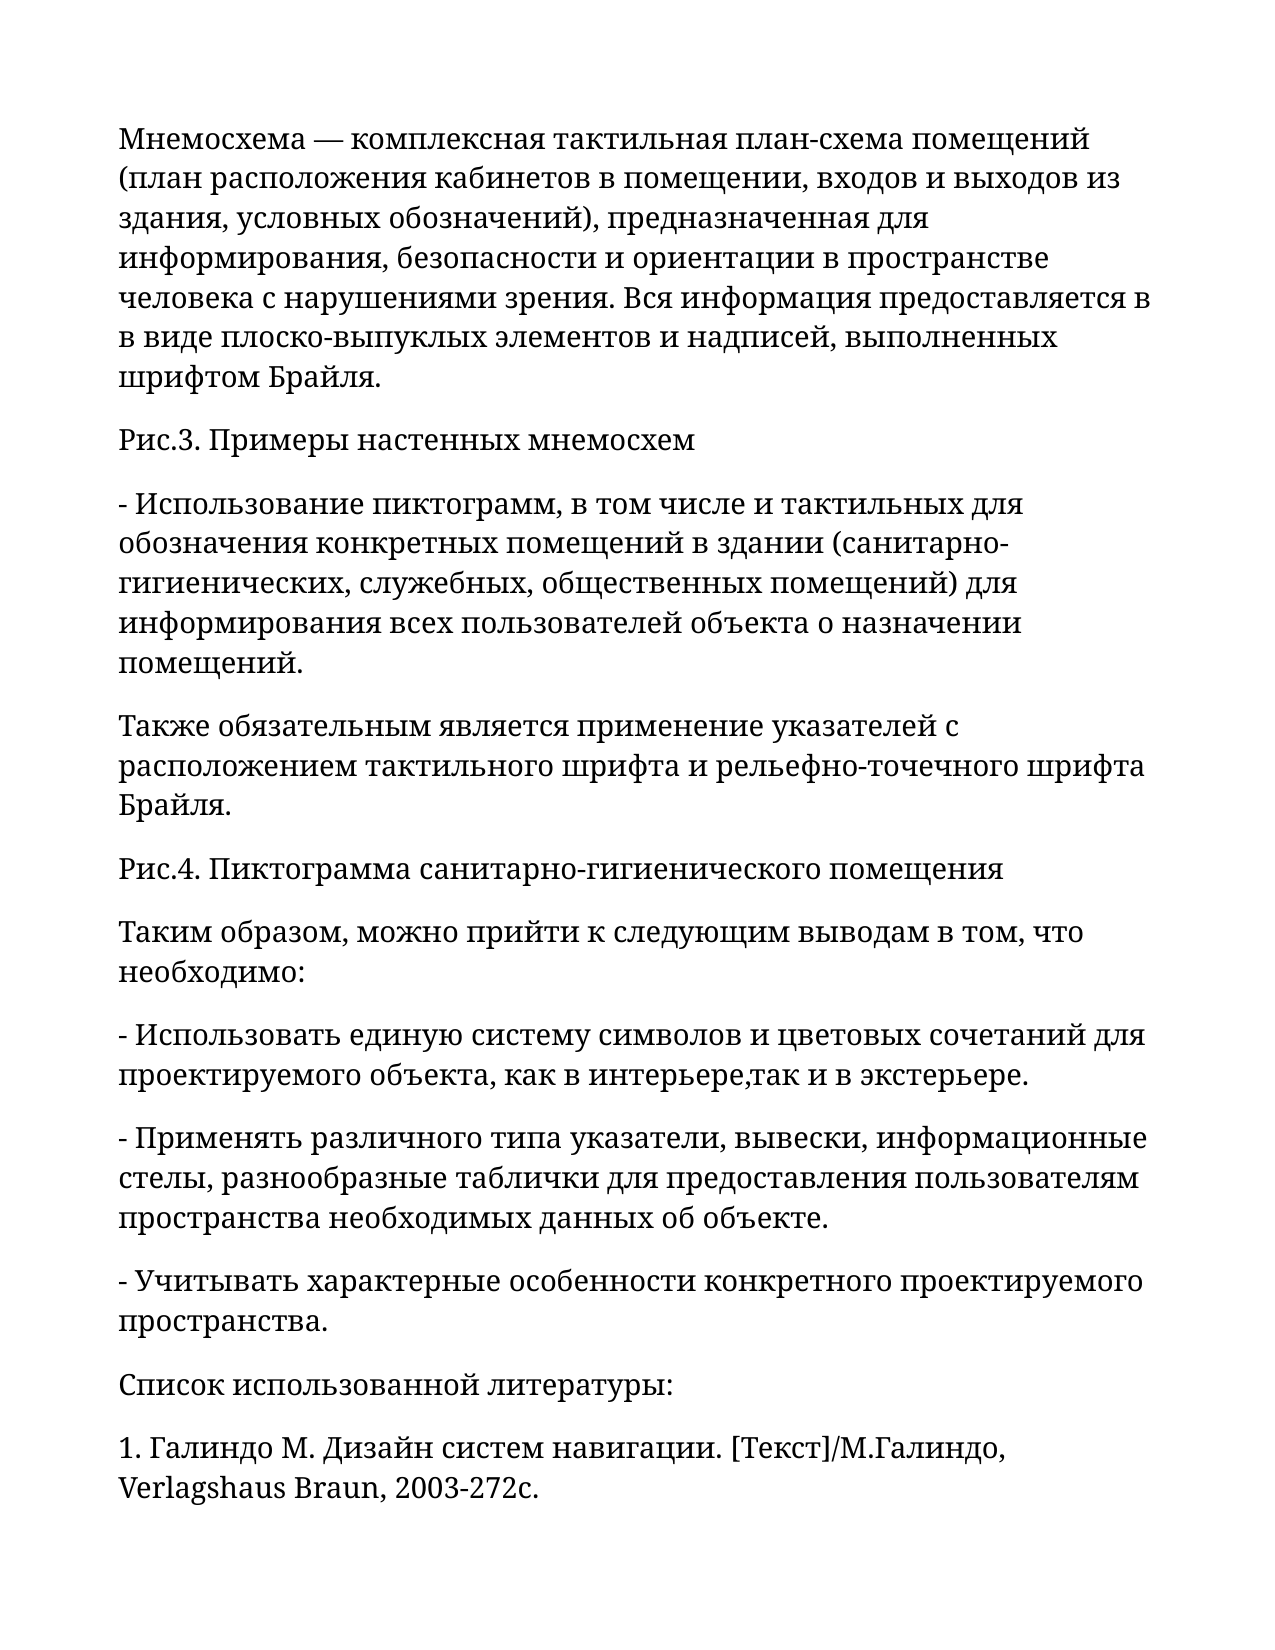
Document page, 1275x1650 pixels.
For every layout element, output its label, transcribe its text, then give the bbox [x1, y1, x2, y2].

text Рис.4. Пиктограмма санитарно-гигиенического помещения [118, 848, 1157, 888]
text 1. Галиндо М. Дизайн систем навигации. [Текст]/М.Галиндо, Verlagshaus Braun, 2003-272c. [118, 1427, 1157, 1507]
text Мнемосхема — комплексная тактильная план-схема помещений (план расположения кабинетов в помещении, входов и выходов из здания, условных обозначений), предназначенная для информирования, безопасности и ориентации в пространстве человека с нарушениями зрения. Вся информация предоставляется в в виде плоско-выпуклых элементов и надписей, выполненных шрифтом Брайля. [118, 118, 1157, 396]
text Рис.3. Примеры настенных мнемосхем [118, 420, 1157, 459]
text - Применять различного типа указатели, вывески, информационные стелы, разнообразные таблички для предоставления пользователям пространства необходимых данных об объекте. [118, 1118, 1157, 1237]
text - Использование пиктограмм, в том числе и тактильных для обозначения конкретных помещений в здании (санитарно-гигиенических, служебных, общественных помещений) для информирования всех пользователей объекта о назначении помещений. [118, 483, 1157, 682]
text Также обязательным является применение указателей с расположением тактильного шрифта и рельефно-точечного шрифта Брайля. [118, 705, 1157, 824]
text Список использованной литературы: [118, 1364, 1157, 1403]
text - Использовать единую систему символов и цветовых сочетаний для проектируемого объекта, как в интерьере,так и в экстерьере. [118, 1015, 1157, 1094]
text - Учитывать характерные особенности конкретного проектируемого пространства. [118, 1261, 1157, 1340]
text Таким образом, можно прийти к следующим выводам в том, что необходимо: [118, 912, 1157, 991]
